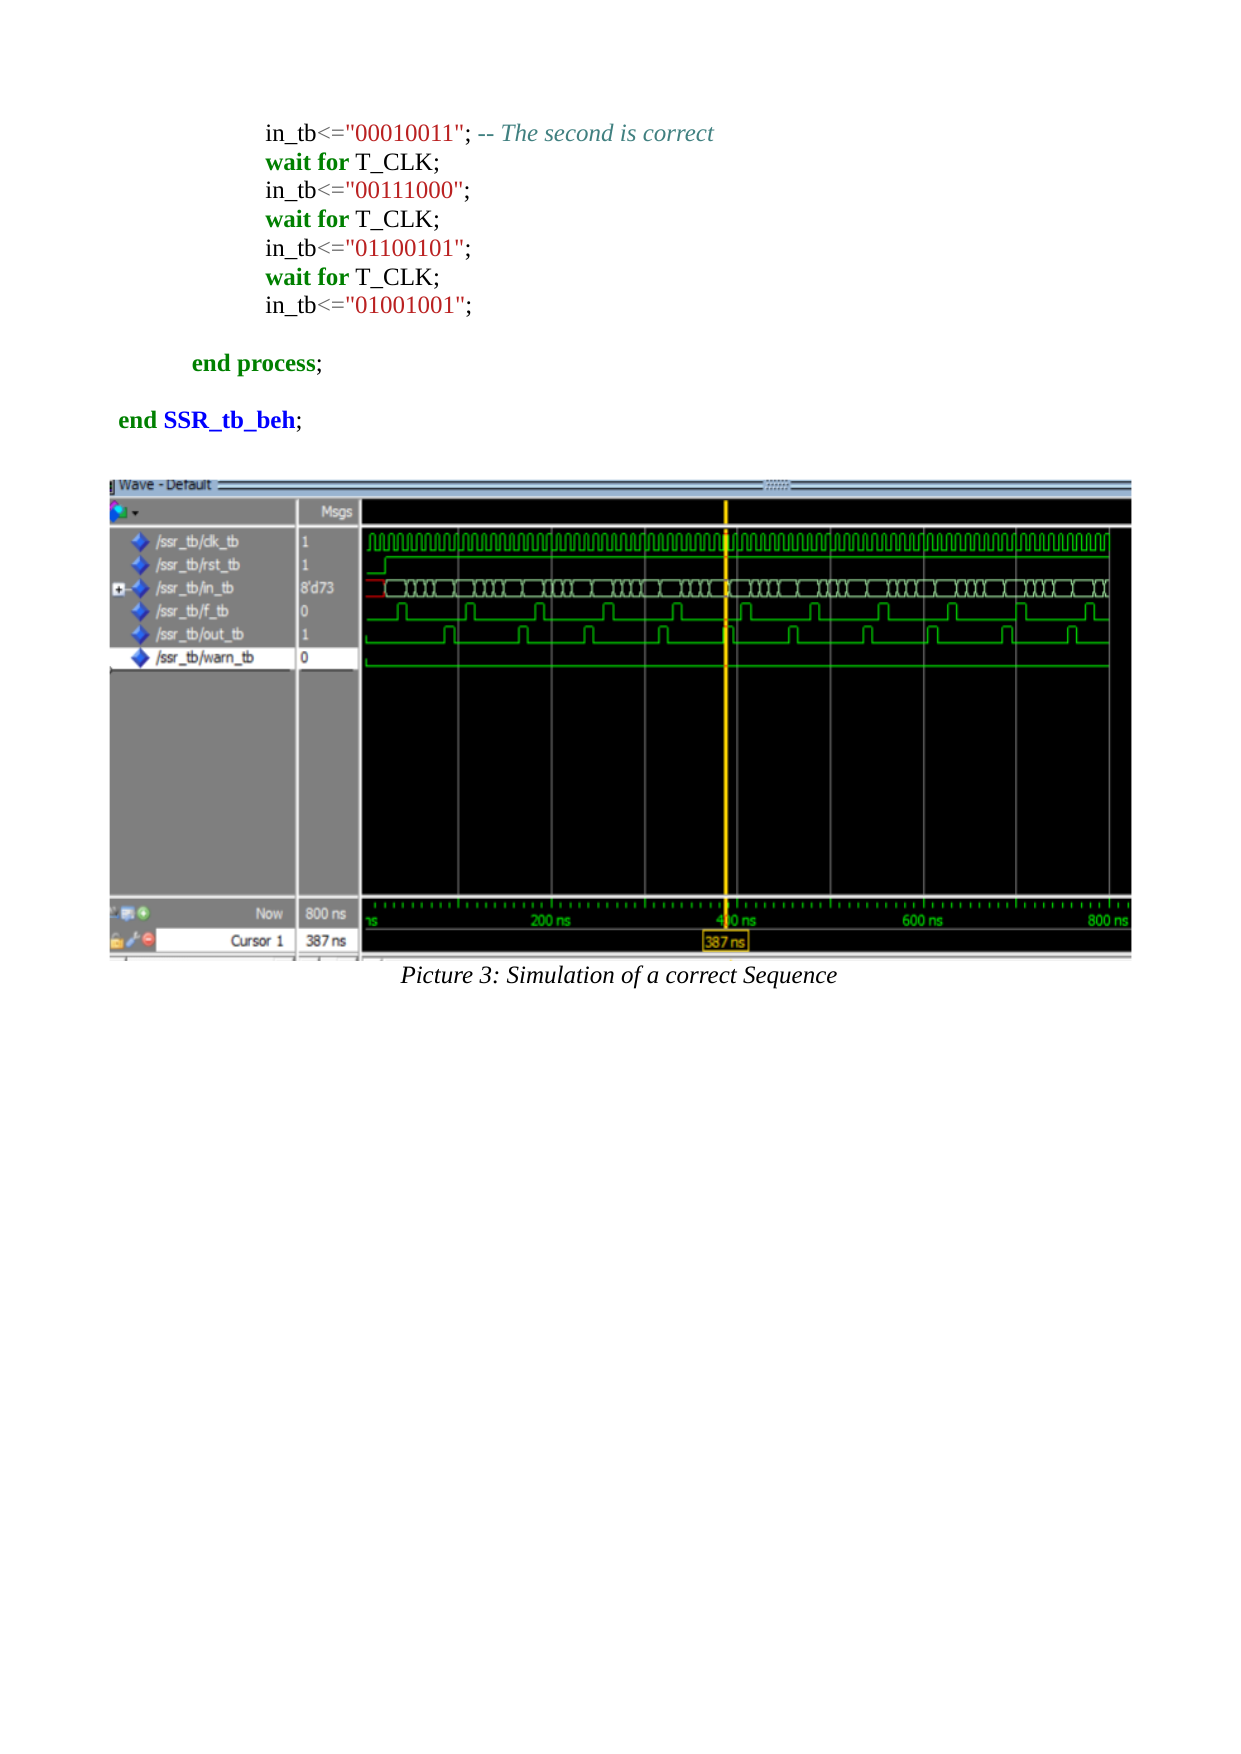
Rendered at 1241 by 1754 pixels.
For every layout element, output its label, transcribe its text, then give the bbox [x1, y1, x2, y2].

text in_tb<="00111000"; [118, 176, 1122, 204]
text in_tb<="00010011"; -- The second is correct [118, 118, 1122, 147]
text Picture 3: Simulation of a correct Sequence [101, 961, 1139, 989]
picture [101, 475, 1139, 961]
text wait for T_CLK; [118, 204, 1122, 233]
text end process; [118, 348, 1122, 377]
text in_tb<="01100101"; [118, 233, 1122, 262]
text in_tb<="01001001"; [118, 291, 1122, 319]
text wait for T_CLK; [118, 262, 1122, 291]
text end SSR_tb_beh; [118, 406, 1122, 434]
text wait for T_CLK; [118, 147, 1122, 176]
